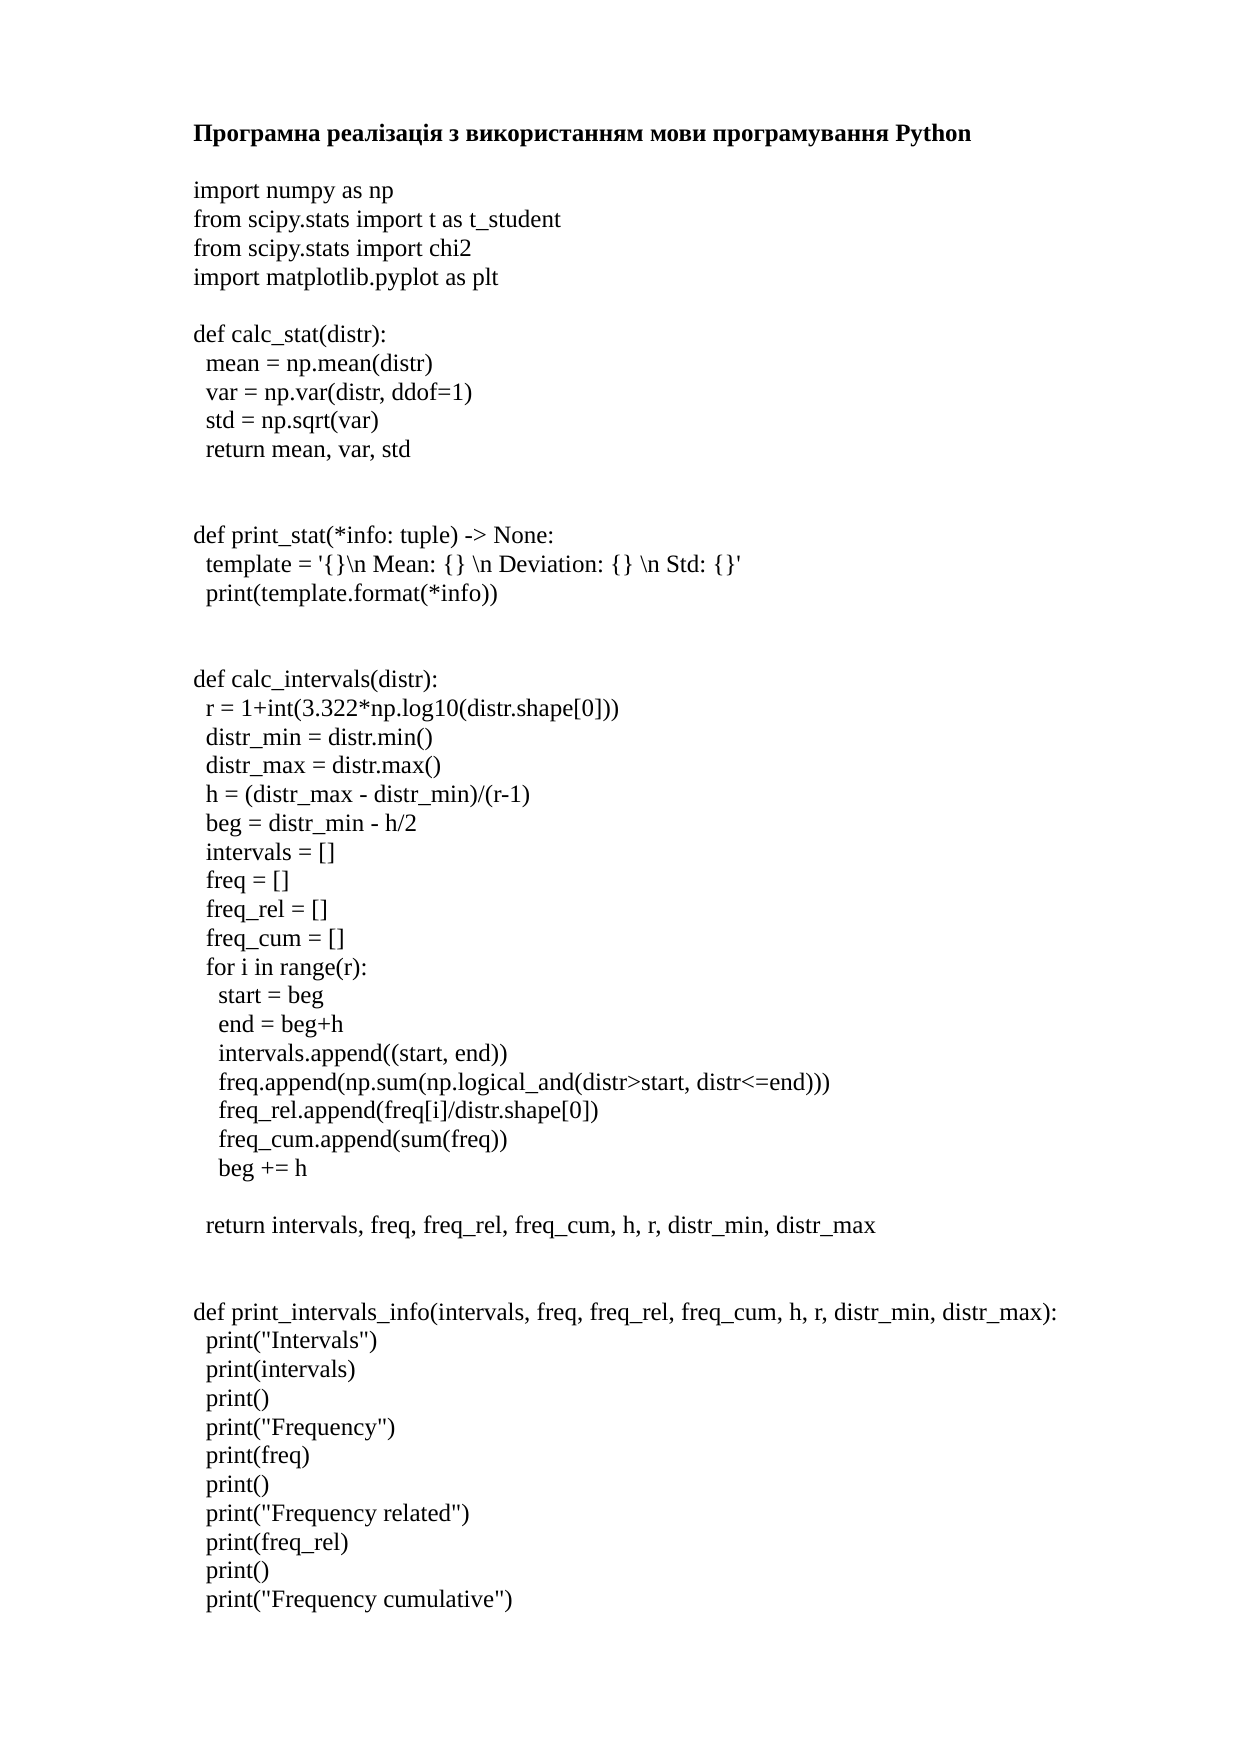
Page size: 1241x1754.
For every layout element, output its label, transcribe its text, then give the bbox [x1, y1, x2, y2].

text def calc_stat(distr): [154, 319, 1122, 348]
text from scipy.stats import chi2 [154, 233, 1122, 262]
text beg = distr_min - h/2 [154, 808, 1122, 837]
text print(freq) [154, 1441, 1122, 1469]
text freq_cum = [] [154, 923, 1122, 952]
text print() [154, 1556, 1122, 1584]
text var = np.var(distr, ddof=1) [154, 377, 1122, 406]
text distr_min = distr.min() [154, 722, 1122, 751]
text freq_rel.append(freq[i]/distr.shape[0]) [154, 1096, 1122, 1124]
text print(freq_rel) [154, 1527, 1122, 1556]
text freq.append(np.sum(np.logical_and(distr>start, distr<=end))) [154, 1067, 1122, 1096]
text return mean, var, std [154, 434, 1122, 463]
text intervals.append((start, end)) [154, 1038, 1122, 1067]
text print("Frequency related") [154, 1498, 1122, 1527]
text return intervals, freq, freq_rel, freq_cum, h, r, distr_min, distr_max [154, 1211, 1122, 1239]
text def print_stat(*info: tuple) -> None: [154, 521, 1122, 549]
text Програмна реалізація з використанням мови програмування Python [154, 118, 1122, 147]
text distr_max = distr.max() [154, 751, 1122, 779]
text freq_cum.append(sum(freq)) [154, 1124, 1122, 1153]
text print() [154, 1469, 1122, 1498]
text print("Frequency") [154, 1412, 1122, 1441]
text def print_intervals_info(intervals, freq, freq_rel, freq_cum, h, r, distr_min, distr_max): [154, 1297, 1122, 1326]
text intervals = [] [154, 837, 1122, 866]
text end = beg+h [154, 1009, 1122, 1038]
text r = 1+int(3.322*np.log10(distr.shape[0])) [154, 693, 1122, 722]
text h = (distr_max - distr_min)/(r-1) [154, 779, 1122, 808]
text std = np.sqrt(var) [154, 406, 1122, 434]
text freq = [] [154, 866, 1122, 894]
text start = beg [154, 981, 1122, 1009]
text print("Intervals") [154, 1326, 1122, 1354]
text beg += h [154, 1153, 1122, 1182]
text freq_rel = [] [154, 894, 1122, 923]
text print() [154, 1383, 1122, 1412]
text mean = np.mean(distr) [154, 348, 1122, 377]
text for i in range(r): [154, 952, 1122, 981]
text print(intervals) [154, 1354, 1122, 1383]
text print(template.format(*info)) [154, 578, 1122, 607]
text import numpy as np [154, 176, 1122, 204]
text print("Frequency cumulative") [154, 1584, 1122, 1613]
text template = '{}\n Mean: {} \n Deviation: {} \n Std: {}' [154, 549, 1122, 578]
text import matplotlib.pyplot as plt [154, 262, 1122, 291]
text from scipy.stats import t as t_student [154, 204, 1122, 233]
text def calc_intervals(distr): [154, 664, 1122, 693]
